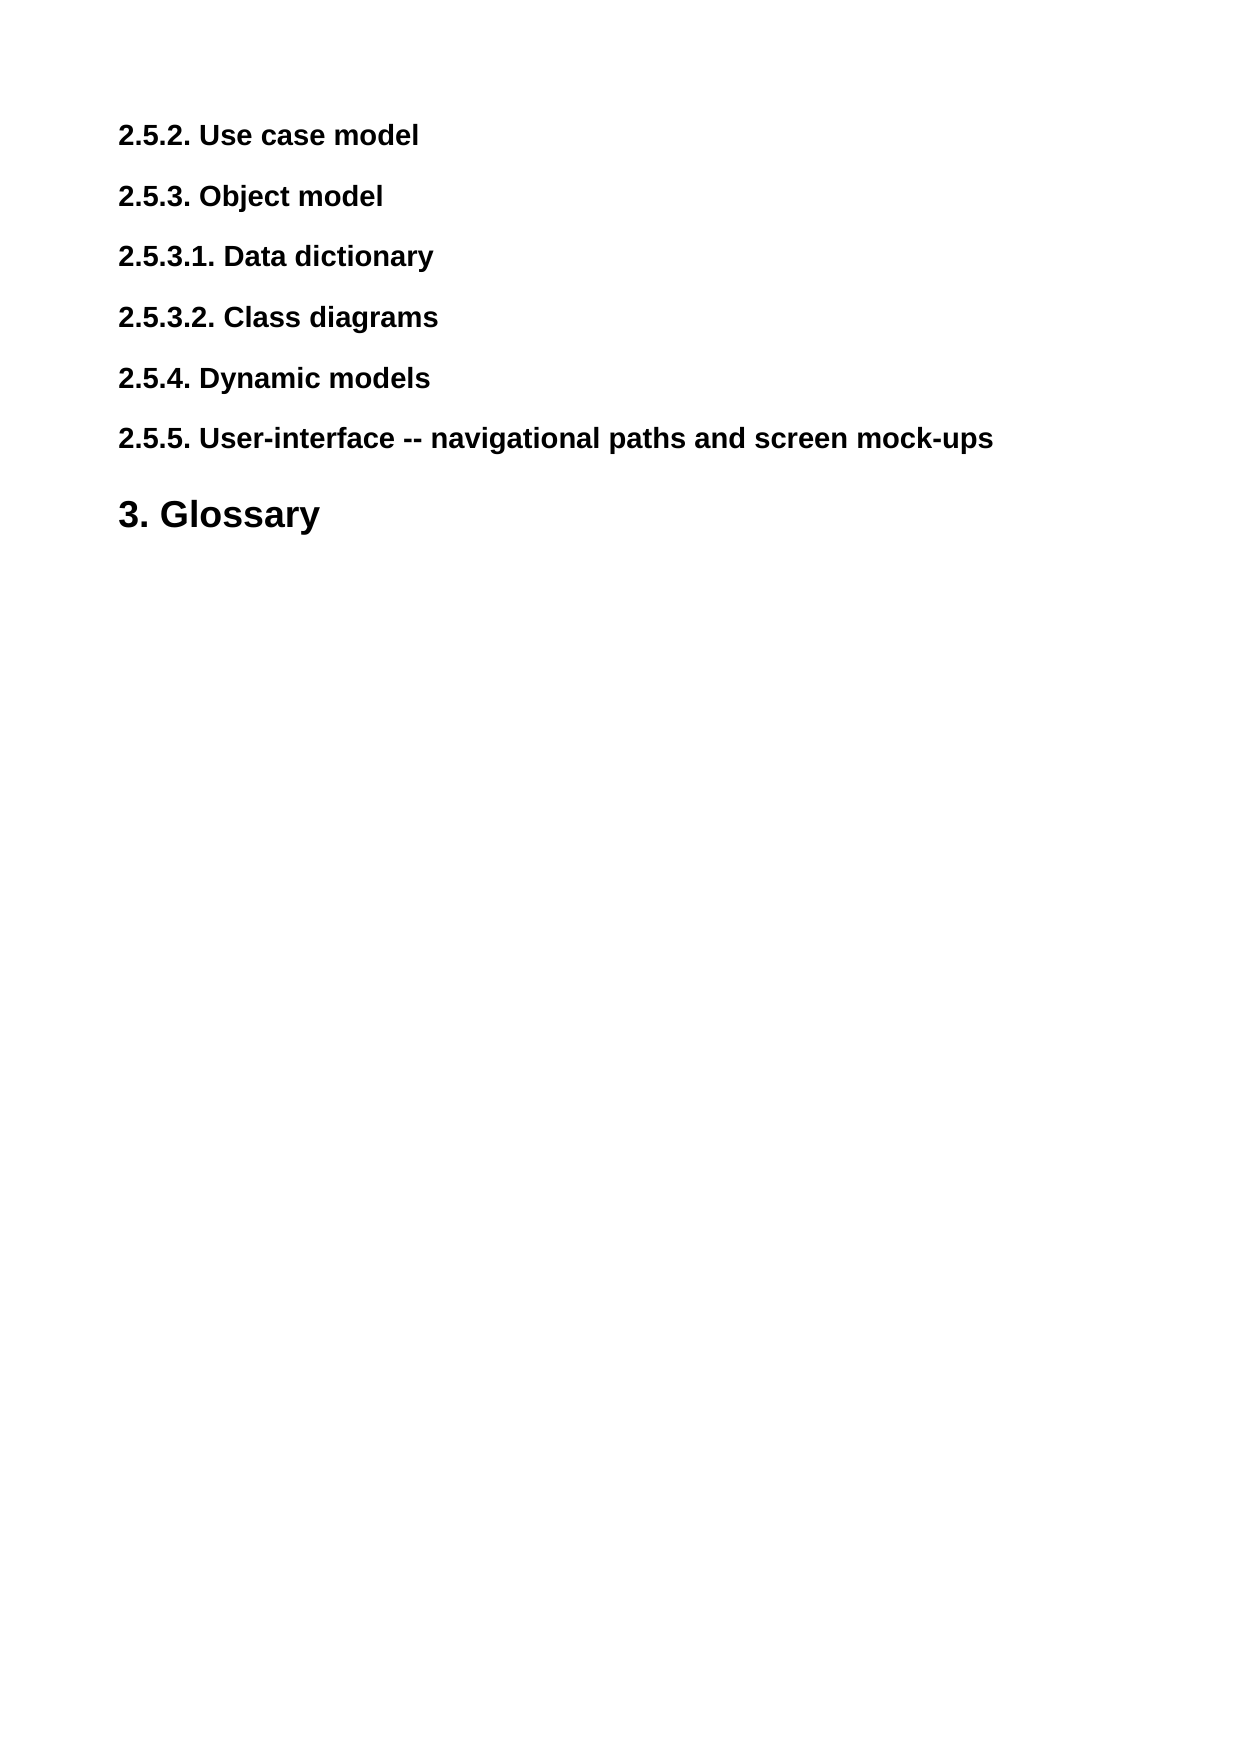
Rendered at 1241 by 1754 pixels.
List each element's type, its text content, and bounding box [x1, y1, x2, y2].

subtitle 2.5.4. Dynamic models [118, 361, 1122, 394]
subtitle 2.5.3.2. Class diagrams [118, 300, 1122, 333]
subtitle 2.5.5. User-interface -- navigational paths and screen mock-ups [118, 421, 1122, 455]
subtitle 2.5.2. Use case model [118, 118, 1122, 152]
subtitle 2.5.3.1. Data dictionary [118, 239, 1122, 273]
subtitle 2.5.3. Object model [118, 179, 1122, 212]
subtitle 3. Glossary [118, 492, 1122, 535]
